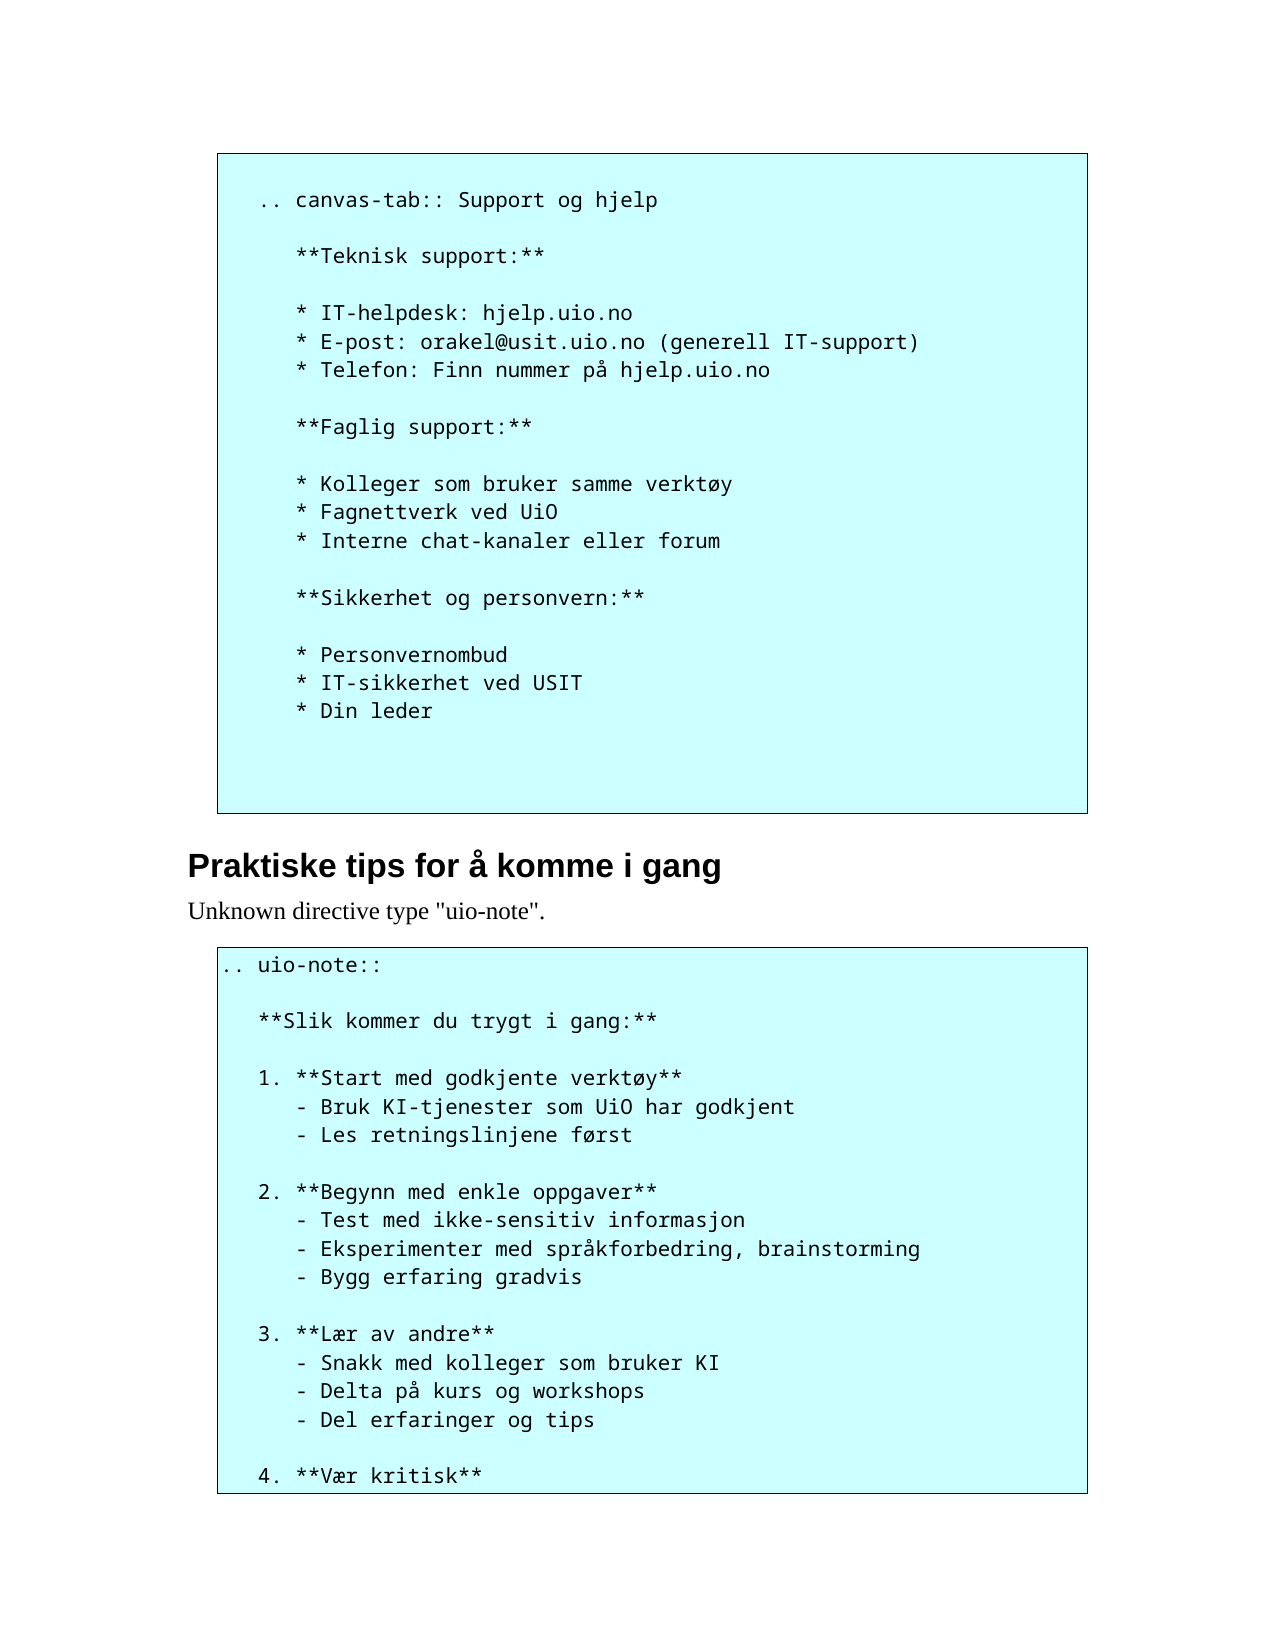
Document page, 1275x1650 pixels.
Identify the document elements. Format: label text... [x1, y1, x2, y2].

text .. uio-note:: **Slik kommer du trygt i gang:** 1. **Start med godkjente verktøy** - Bruk KI-tjenester som UiO har godkjent - Les retningslinjene først 2. **Begynn med enkle oppgaver** - Test med ikke-sensitiv informasjon - Eksperimenter med språkforbedring, brainstorming - Bygg erfaring gradvis 3. **Lær av andre** - Snakk med kolleger som bruker KI - Delta på kurs og workshops - Del erfaringer og tips 4. **Vær kritisk** [218, 948, 1087, 1493]
text .. canvas-tab:: Support og hjelp **Teknisk support:** * IT-helpdesk: hjelp.uio.no * E-post: orakel@usit.uio.no (generell IT-support) * Telefon: Finn nummer på hjelp.uio.no **Faglig support:** * Kolleger som bruker samme verktøy * Fagnettverk ved UiO * Interne chat-kanaler eller forum **Sikkerhet og personvern:** * Personvernombud * IT-sikkerhet ved USIT * Din leder [218, 154, 1087, 813]
text Unknown directive type "uio-note". [187, 897, 1087, 925]
subtitle Praktiske tips for å komme i gang [187, 847, 1087, 885]
